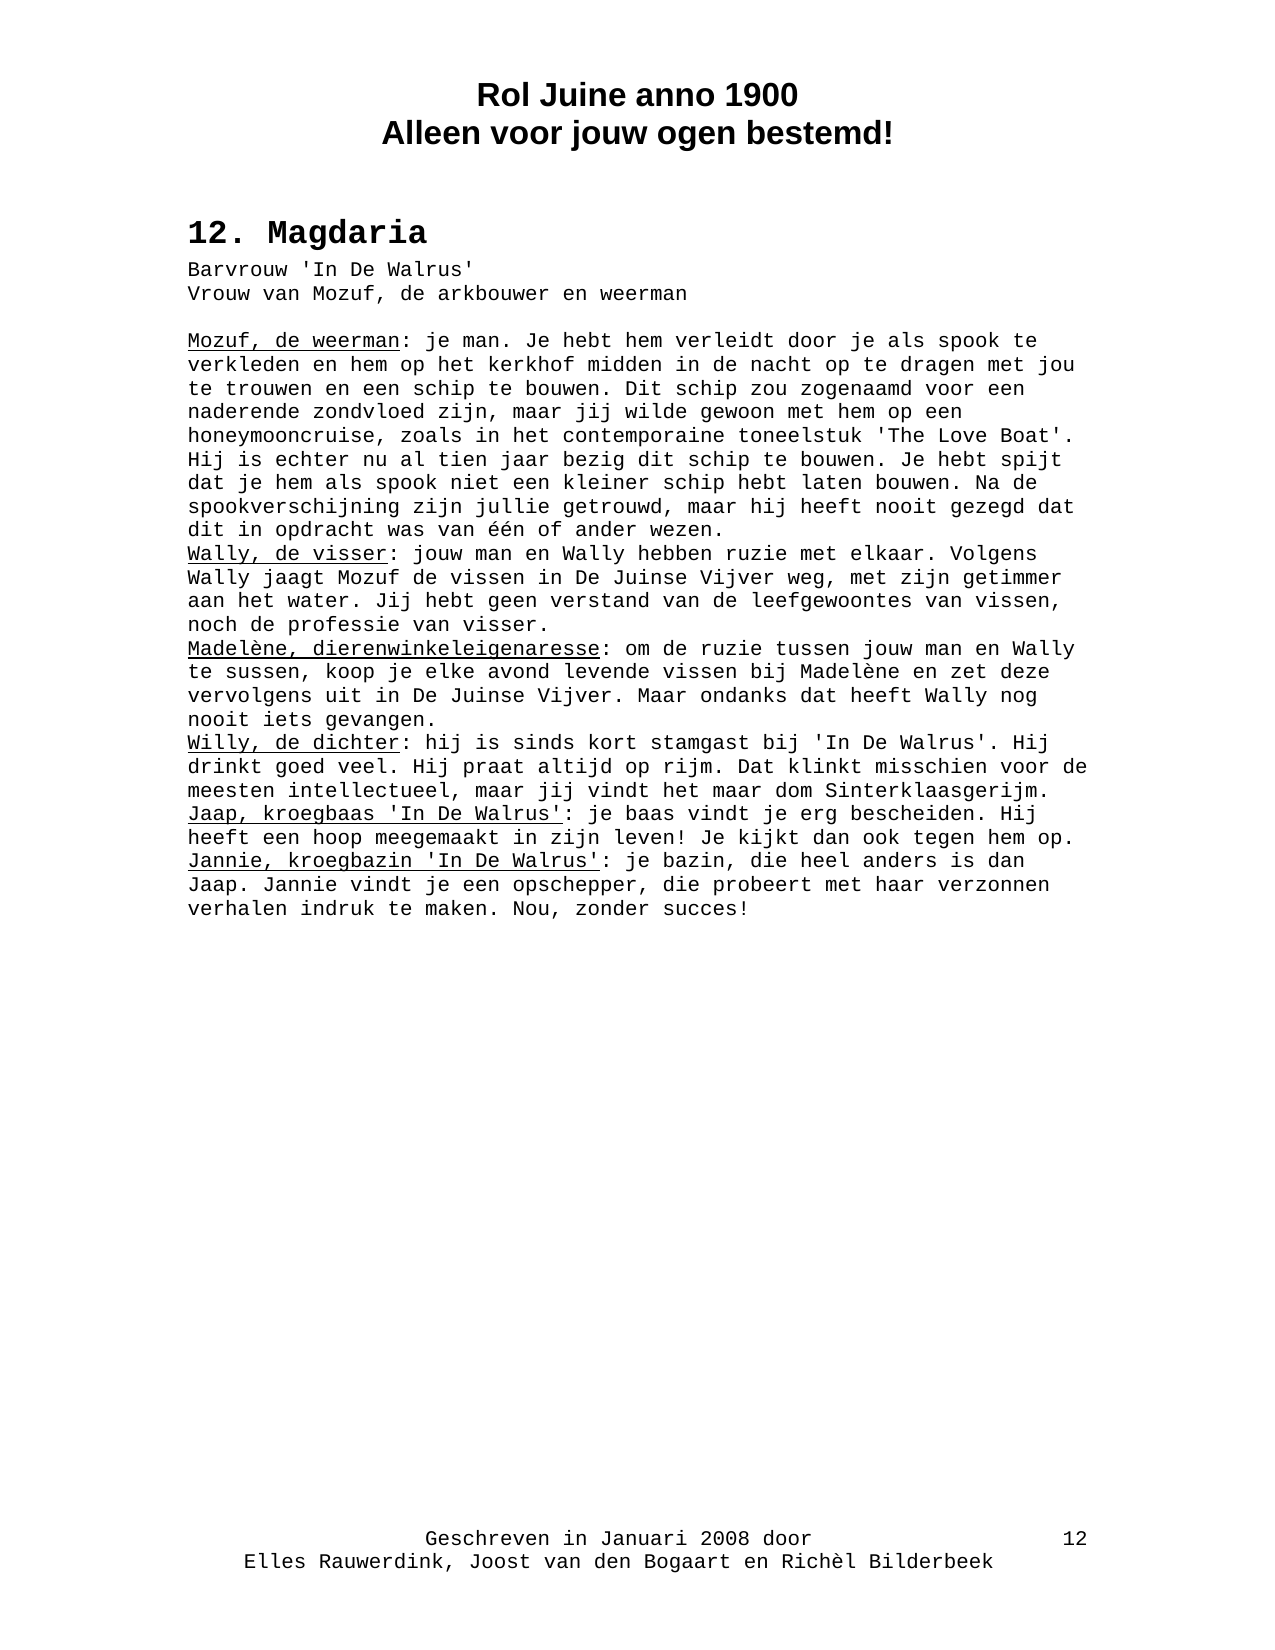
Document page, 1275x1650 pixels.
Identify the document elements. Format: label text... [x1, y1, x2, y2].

text Jannie, kroegbazin 'In De Walrus': je bazin, die heel anders is dan Jaap. Jannie vindt je een opschepper, die probeert met haar verzonnen verhalen indruk te maken. Nou, zonder succes! [187, 851, 1087, 921]
subtitle 12. Magdaria [187, 215, 1087, 253]
text Jaap, kroegbaas 'In De Walrus': je baas vindt je erg bescheiden. Hij heeft een hoop meegemaakt in zijn leven! Je kijkt dan ook tegen hem op. [187, 803, 1087, 851]
text Vrouw van Mozuf, de arkbouwer en weerman [187, 283, 1087, 307]
text Wally, de visser: jouw man en Wally hebben ruzie met elkaar. Volgens Wally jaagt Mozuf de vissen in De Juinse Vijver weg, met zijn getimmer aan het water. Jij hebt geen verstand van de leefgewoontes van vissen, noch de professie van visser. [187, 543, 1087, 638]
text Barvrouw 'In De Walrus' [187, 259, 1087, 283]
text Willy, de dichter: hij is sinds kort stamgast bij 'In De Walrus'. Hij drinkt goed veel. Hij praat altijd op rijm. Dat klinkt misschien voor de meesten intellectueel, maar jij vindt het maar dom Sinterklaasgerijm. [187, 732, 1087, 803]
text Madelène, dierenwinkeleigenaresse: om de ruzie tussen jouw man en Wally te sussen, koop je elke avond levende vissen bij Madelène en zet deze vervolgens uit in De Juinse Vijver. Maar ondanks dat heeft Wally nog nooit iets gevangen. [187, 638, 1087, 732]
text Mozuf, de weerman: je man. Je hebt hem verleidt door je als spook te verkleden en hem op het kerkhof midden in de nacht op te dragen met jou te trouwen en een schip te bouwen. Dit schip zou zogenaamd voor een naderende zondvloed zijn, maar jij wilde gewoon met hem op een honeymooncruise, zoals in het contemporaine toneelstuk 'The Love Boat'. Hij is echter nu al tien jaar bezig dit schip te bouwen. Je hebt spijt dat je hem als spook niet een kleiner schip hebt laten bouwen. Na de spookverschijning zijn jullie getrouwd, maar hij heeft nooit gezegd dat dit in opdracht was van één of ander wezen. [187, 330, 1087, 543]
